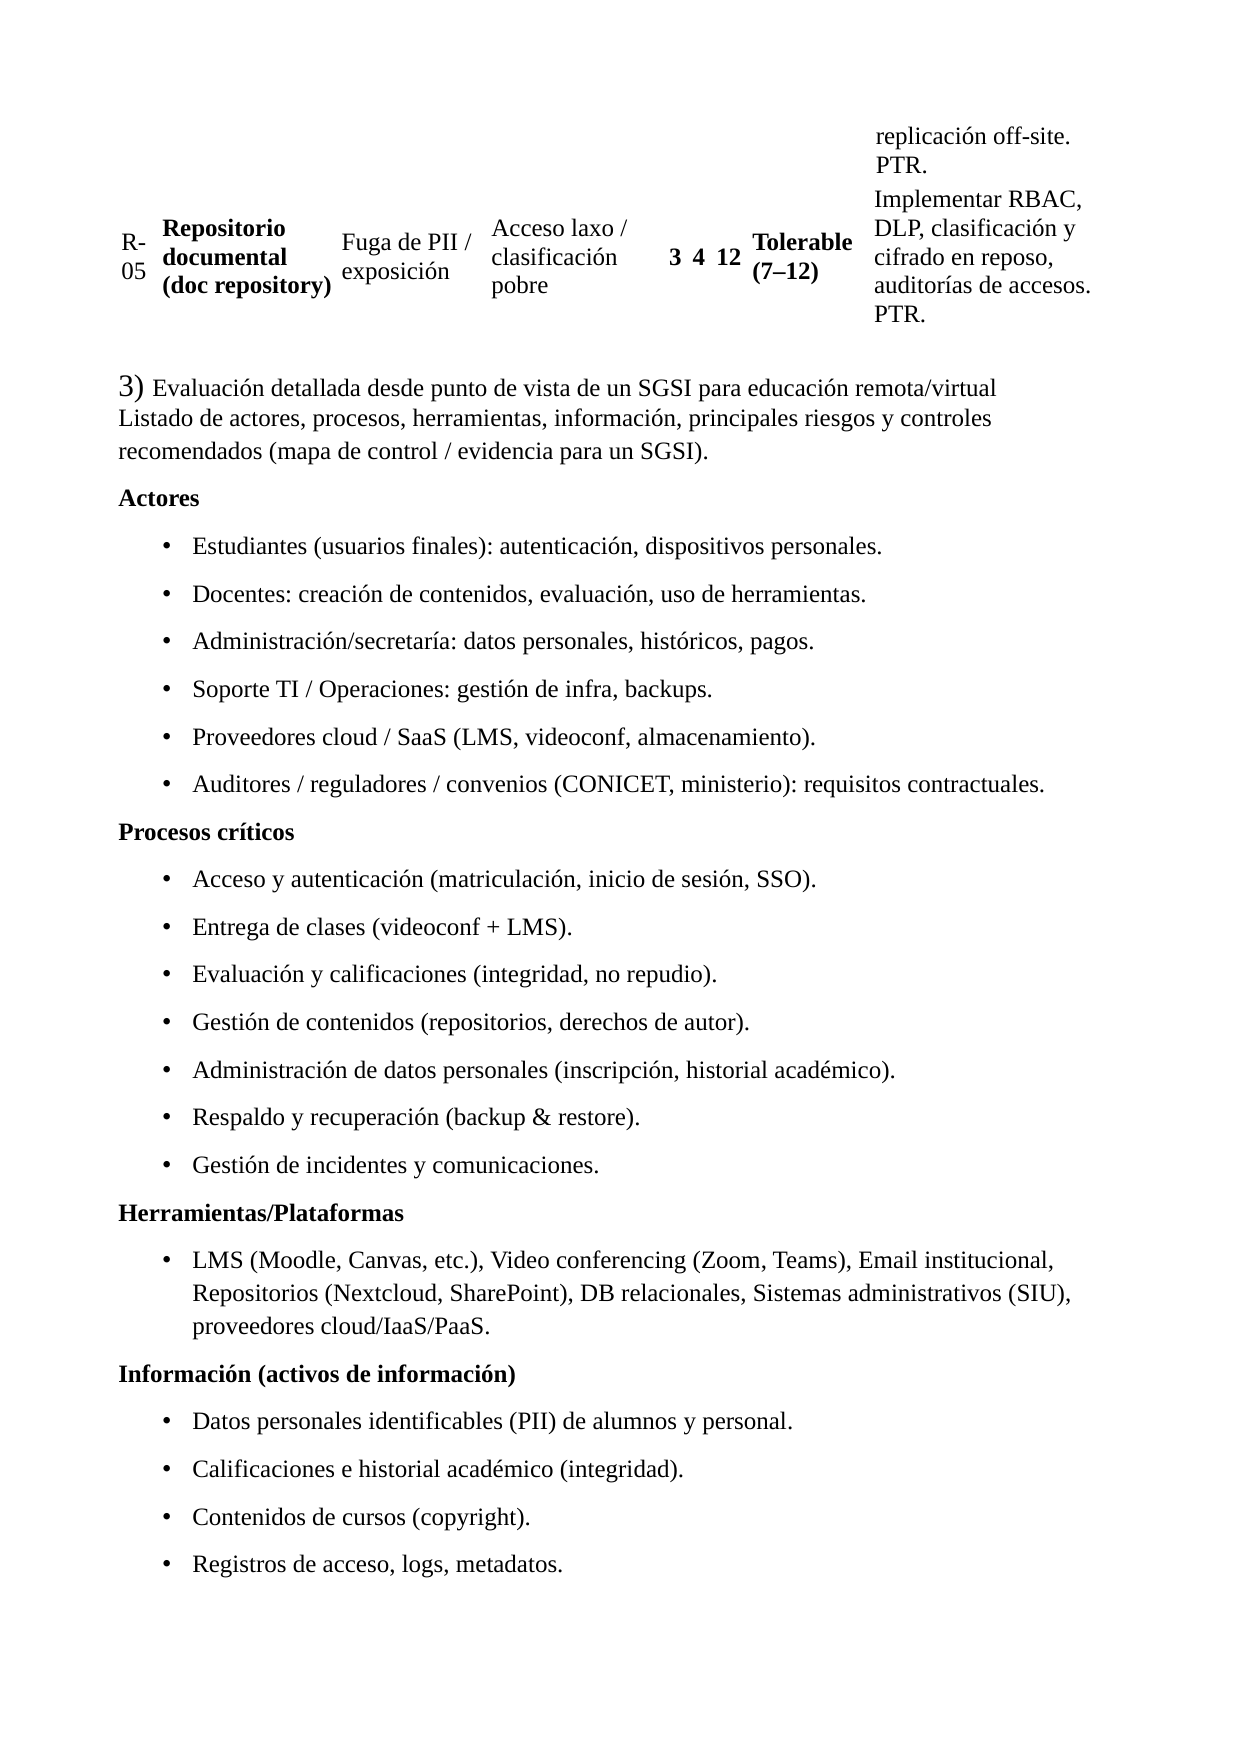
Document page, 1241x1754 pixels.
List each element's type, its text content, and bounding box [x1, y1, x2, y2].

table_header 4 [690, 181, 713, 331]
table_header [358, 118, 514, 181]
table_header R-05 [118, 181, 159, 331]
table_header Fuga de PII / exposición [339, 181, 488, 331]
list Proveedores cloud / SaaS (LMS, videoconf, almacenamiento). [162, 722, 1122, 750]
text Actores [118, 483, 1122, 512]
text Procesos críticos [118, 817, 1122, 846]
table_header [118, 118, 159, 181]
list Evaluación y calificaciones (integridad, no repudio). [162, 959, 1122, 988]
list Docentes: creación de contenidos, evaluación, uso de herramientas. [162, 579, 1122, 607]
table_header Repositorio documental (doc repository) [159, 181, 338, 331]
list Calificaciones e historial académico (integridad). [162, 1454, 1122, 1483]
list Datos personales identificables (PII) de alumnos y personal. [162, 1406, 1122, 1435]
table_header [715, 118, 751, 181]
list Administración de datos personales (inscripción, historial académico). [162, 1055, 1122, 1083]
text Listado de actores, procesos, herramientas, información, principales riesgos y controles recomendados (mapa de control / evidencia para un SGSI). [118, 403, 1122, 465]
table_header [514, 118, 668, 181]
text 3) Evaluación detallada desde punto de vista de un SGSI para educación remota/virtual [118, 367, 1122, 403]
table_header replicación off-site. PTR. [873, 118, 1122, 181]
text Herramientas/Plataformas [118, 1198, 1122, 1226]
list Registros de acceso, logs, metadatos. [162, 1549, 1122, 1578]
list Estudiantes (usuarios finales): autenticación, dispositivos personales. [162, 531, 1122, 560]
table_header [751, 118, 873, 181]
table_header Acceso laxo / clasificación pobre [488, 181, 666, 331]
list Gestión de contenidos (repositorios, derechos de autor). [162, 1007, 1122, 1036]
table_header [668, 118, 692, 181]
list Soporte TI / Operaciones: gestión de infra, backups. [162, 674, 1122, 703]
text Información (activos de información) [118, 1359, 1122, 1388]
table_header 3 [666, 181, 689, 331]
list Administración/secretaría: datos personales, históricos, pagos. [162, 626, 1122, 655]
list Entrega de clases (videoconf + LMS). [162, 912, 1122, 941]
table_header Implementar RBAC, DLP, clasificación y cifrado en reposo, auditorías de accesos. PTR. [871, 181, 1122, 331]
table_header [692, 118, 715, 181]
table_header 12 [713, 181, 749, 331]
list LMS (Moodle, Canvas, etc.), Video conferencing (Zoom, Teams), Email institucional, Repositorios (Nextcloud, SharePoint), DB relacionales, Sistemas administrativos (SIU), proveedores cloud/IaaS/PaaS. [162, 1245, 1122, 1340]
list Respaldo y recuperación (backup & restore). [162, 1102, 1122, 1131]
list Gestión de incidentes y comunicaciones. [162, 1150, 1122, 1179]
list Contenidos de cursos (copyright). [162, 1502, 1122, 1530]
list Acceso y autenticación (matriculación, inicio de sesión, SSO). [162, 864, 1122, 893]
table_header Tolerable (7–12) [749, 181, 871, 331]
list Auditores / reguladores / convenios (CONICET, ministerio): requisitos contractuales. [162, 769, 1122, 798]
table_header [159, 118, 358, 181]
